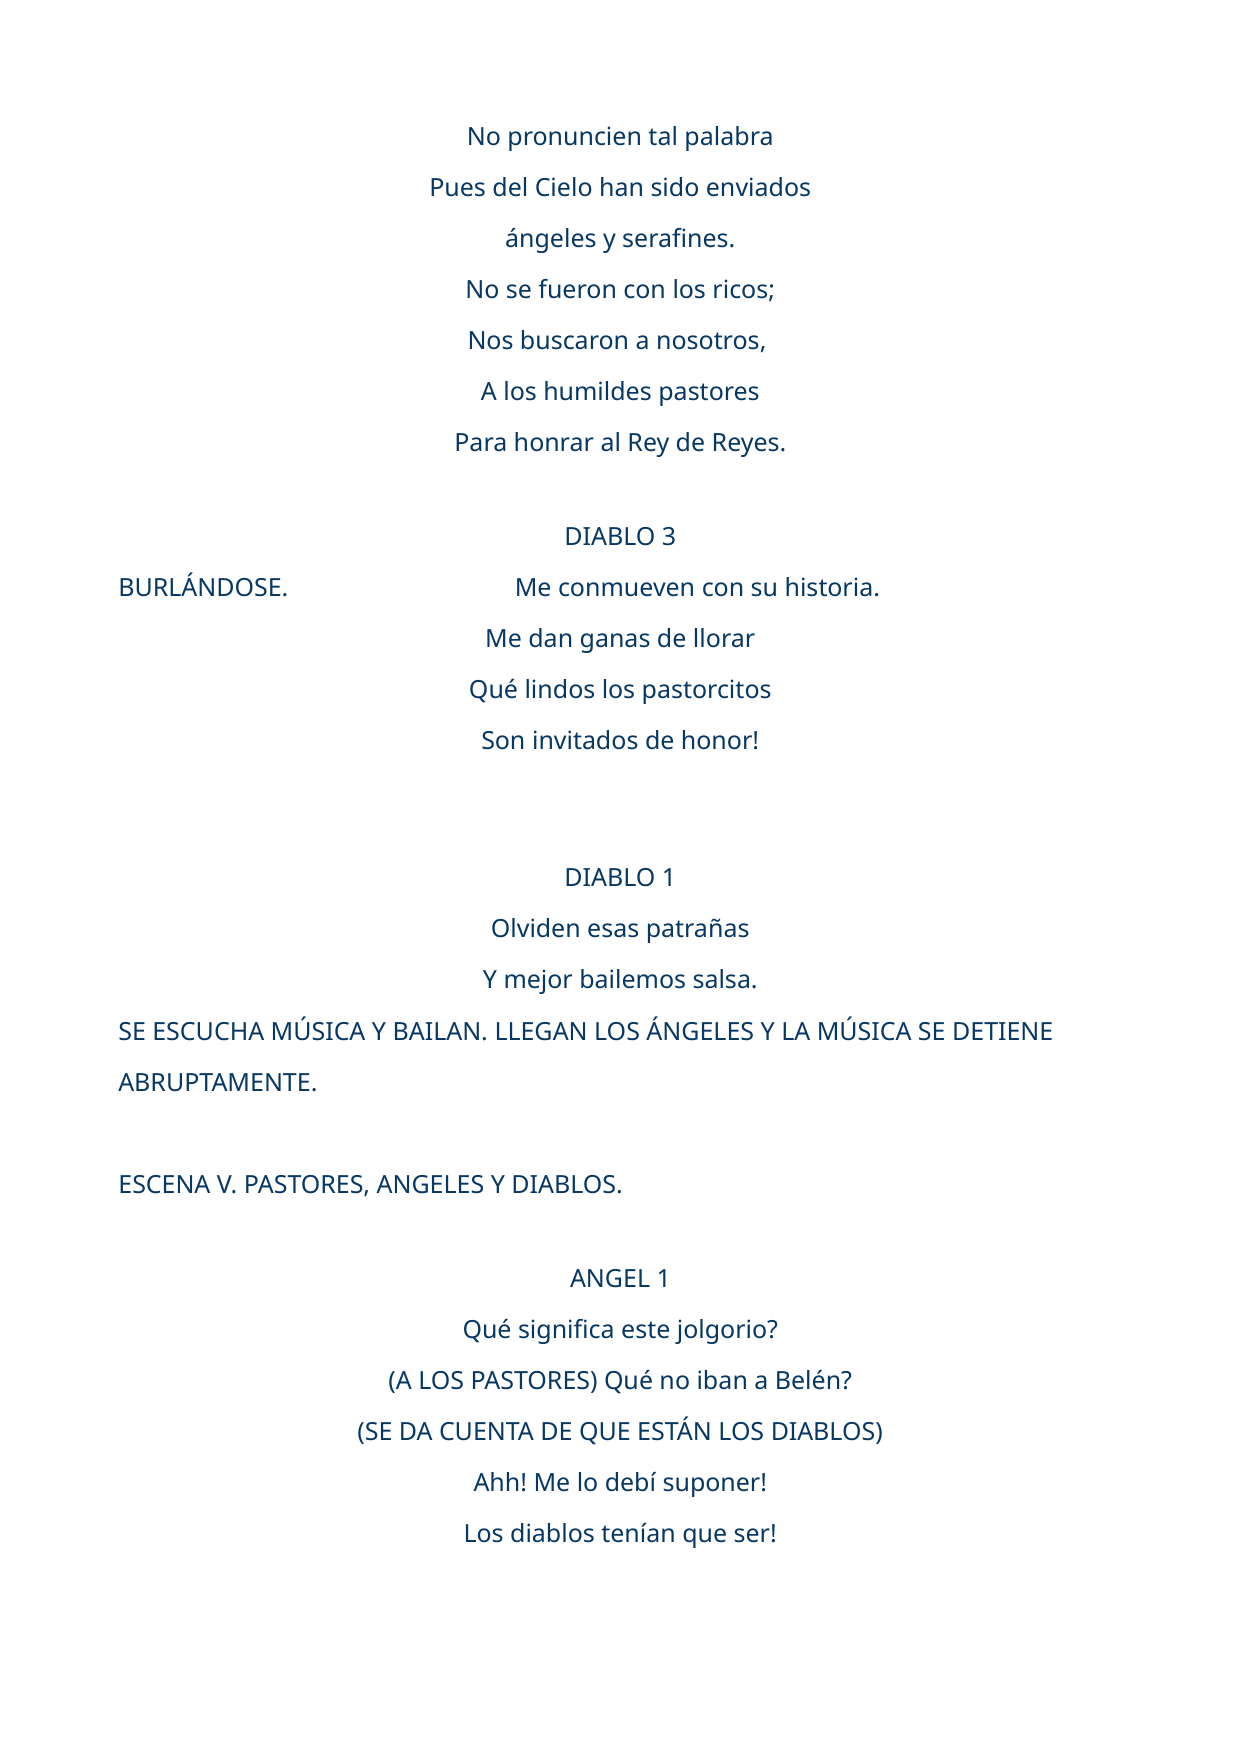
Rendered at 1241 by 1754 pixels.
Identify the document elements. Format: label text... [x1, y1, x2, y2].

text No pronuncien tal palabra [118, 118, 1122, 152]
text (SE DA CUENTA DE QUE ESTÁN LOS DIABLOS) [118, 1413, 1122, 1448]
text ANGEL 1 [118, 1260, 1122, 1294]
text BURLÁNDOSE. Me conmueven con su historia. [118, 569, 1122, 604]
text Nos buscaron a nosotros, [118, 322, 1122, 356]
text ángeles y serafines. [118, 220, 1122, 254]
text Los diablos tenían que ser! [118, 1516, 1122, 1550]
text Olviden esas patrañas [118, 911, 1122, 945]
text Qué significa este jolgorio? [118, 1311, 1122, 1346]
text ESCENA V. PASTORES, ANGELES Y DIABLOS. [118, 1166, 1122, 1200]
text Qué lindos los pastorcitos [118, 672, 1122, 706]
text Ahh! Me lo debí suponer! [118, 1464, 1122, 1499]
text Y mejor bailemos salsa. [118, 962, 1122, 996]
text Me dan ganas de llorar [118, 621, 1122, 655]
text A los humildes pastores [118, 373, 1122, 407]
text (A LOS PASTORES) Qué no iban a Belén? [118, 1362, 1122, 1397]
text DIABLO 1 [118, 860, 1122, 894]
text Para honrar al Rey de Reyes. [118, 424, 1122, 458]
text SE ESCUCHA MÚSICA Y BAILAN. LLEGAN LOS ÁNGELES Y LA MÚSICA SE DETIENE ABRUPTAMENTE. [118, 1013, 1122, 1098]
text Pues del Cielo han sido enviados [118, 169, 1122, 203]
text Son invitados de honor! [118, 723, 1122, 757]
text DIABLO 3 [118, 518, 1122, 553]
text No se fueron con los ricos; [118, 271, 1122, 305]
